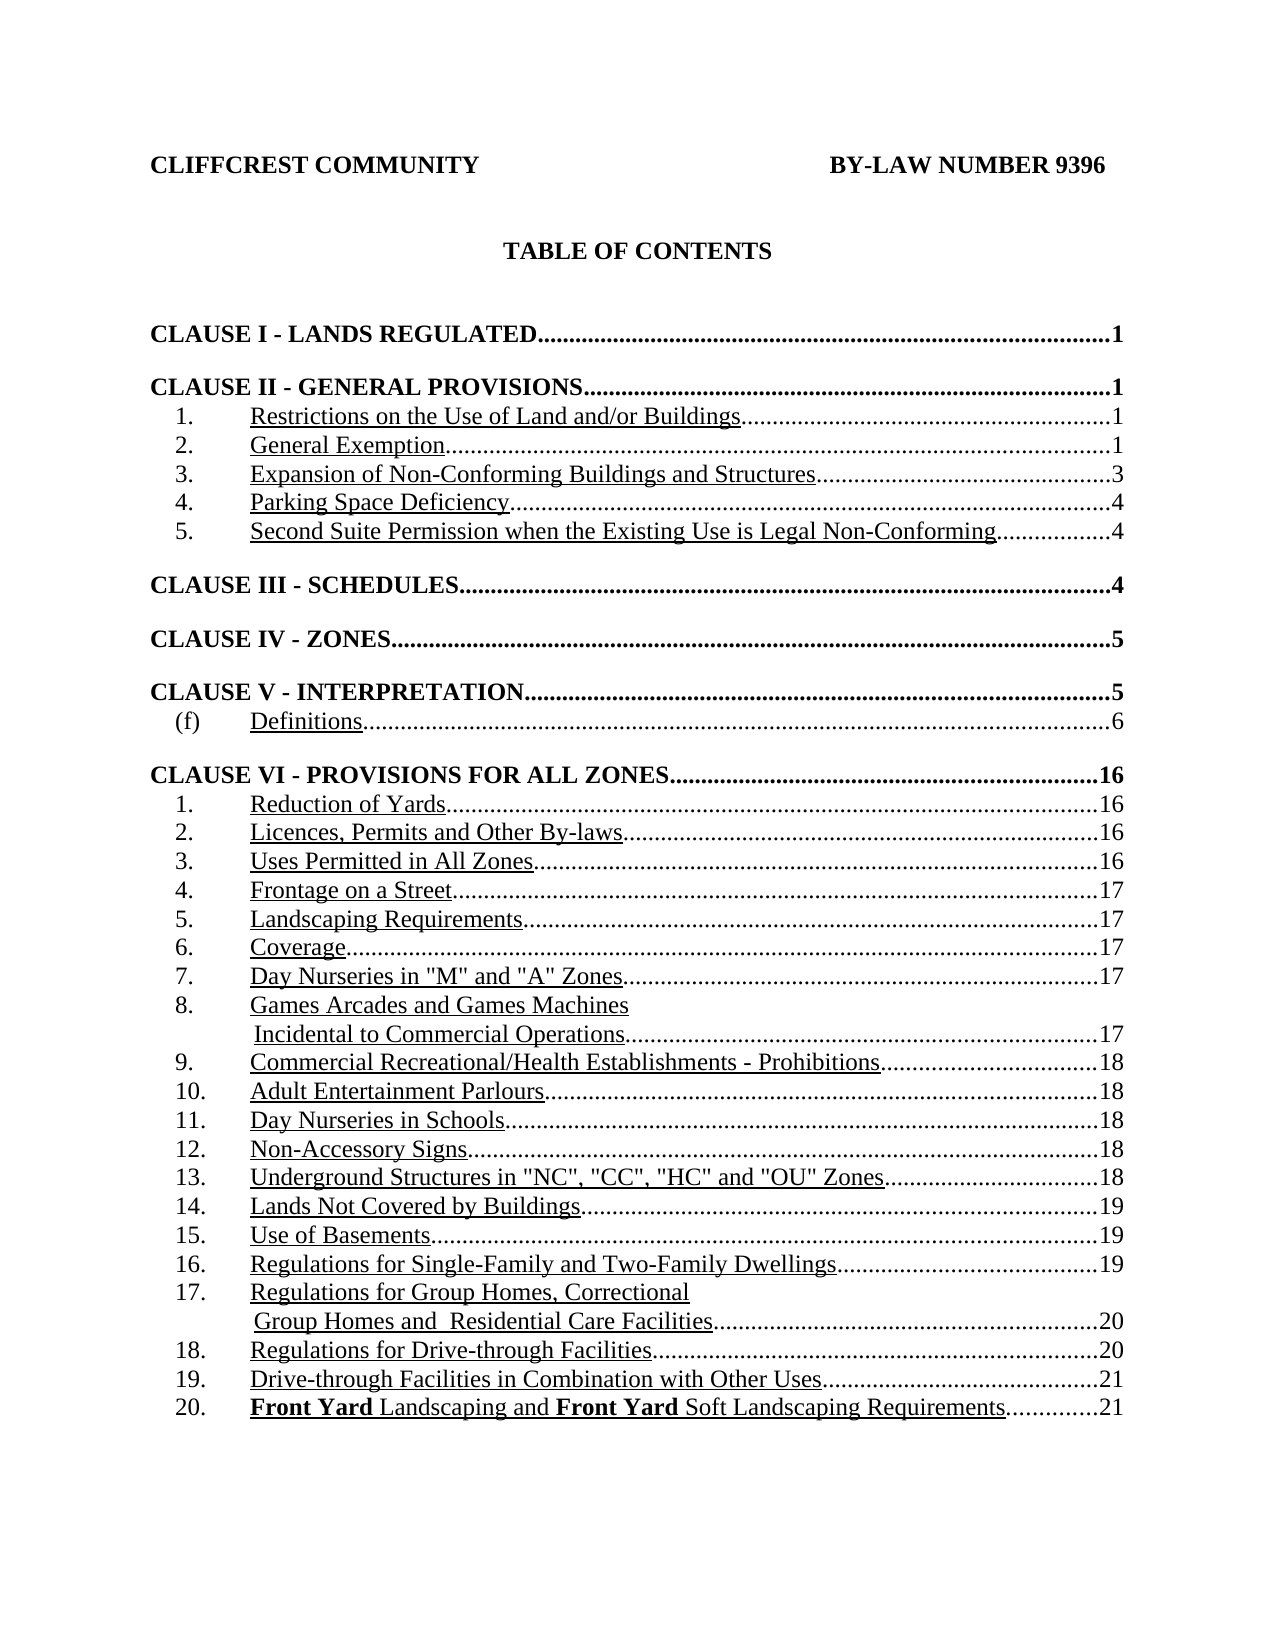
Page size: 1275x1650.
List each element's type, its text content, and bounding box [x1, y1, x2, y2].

text 12. Non-Accessory Signs 18 [175, 1134, 1125, 1162]
text 5. Second Suite Permission when the Existing Use is Legal Non-Conforming 4 [175, 516, 1125, 545]
text 4. Parking Space Deficiency 4 [175, 487, 1125, 516]
text 13. Underground Structures in "NC", "CC", "HC" and "OU" Zones 18 [175, 1162, 1125, 1191]
text 5. Landscaping Requirements 17 [175, 904, 1125, 932]
text 19. Drive-through Facilities in Combination with Other Uses 21 [175, 1364, 1125, 1392]
text 11. Day Nurseries in Schools 18 [175, 1105, 1125, 1134]
text 7. Day Nurseries in "M" and "A" Zones 17 [175, 961, 1125, 990]
text 10. Adult Entertainment Parlours 18 [175, 1076, 1125, 1105]
text 9. Commercial Recreational/Health Establishments - Prohibitions 18 [175, 1047, 1125, 1076]
text 17. Regulations for Group Homes, Correctional Group Homes and Residential Care Facilities 20 [175, 1277, 1125, 1335]
text CLAUSE I - LANDS REGULATED 1 [150, 319, 1125, 347]
text TABLE OF CONTENTS [150, 236, 1125, 265]
text 6. Coverage 17 [175, 932, 1125, 961]
text 3. Expansion of Non-Conforming Buildings and Structures 3 [175, 459, 1125, 487]
text 8. Games Arcades and Games Machines Incidental to Commercial Operations 17 [175, 990, 1125, 1047]
text 4. Frontage on a Street 17 [175, 875, 1125, 904]
text 1. Reduction of Yards 16 [175, 789, 1125, 817]
text 2. Licences, Permits and Other By-laws 16 [175, 817, 1125, 846]
text 15. Use of Basements 19 [175, 1220, 1125, 1249]
text 14. Lands Not Covered by Buildings 19 [175, 1191, 1125, 1220]
text CLAUSE III - SCHEDULES 4 [150, 570, 1125, 599]
text CLAUSE IV - ZONES 5 [150, 624, 1125, 652]
text 16. Regulations for Single-Family and Two-Family Dwellings 19 [175, 1249, 1125, 1277]
text 2. General Exemption 1 [175, 430, 1125, 459]
text 18. Regulations for Drive-through Facilities 20 [175, 1335, 1125, 1364]
text CLAUSE II - GENERAL PROVISIONS 1 [150, 372, 1125, 401]
text CLAUSE VI - PROVISIONS FOR ALL ZONES 16 [150, 760, 1125, 789]
text CLAUSE V - INTERPRETATION 5 [150, 677, 1125, 706]
text 20. Front Yard Landscaping and Front Yard Soft Landscaping Requirements 21 [175, 1392, 1125, 1421]
text 1. Restrictions on the Use of Land and/or Buildings 1 [175, 401, 1125, 430]
text (f) Definitions 6 [175, 706, 1125, 735]
text 3. Uses Permitted in All Zones 16 [175, 846, 1125, 875]
